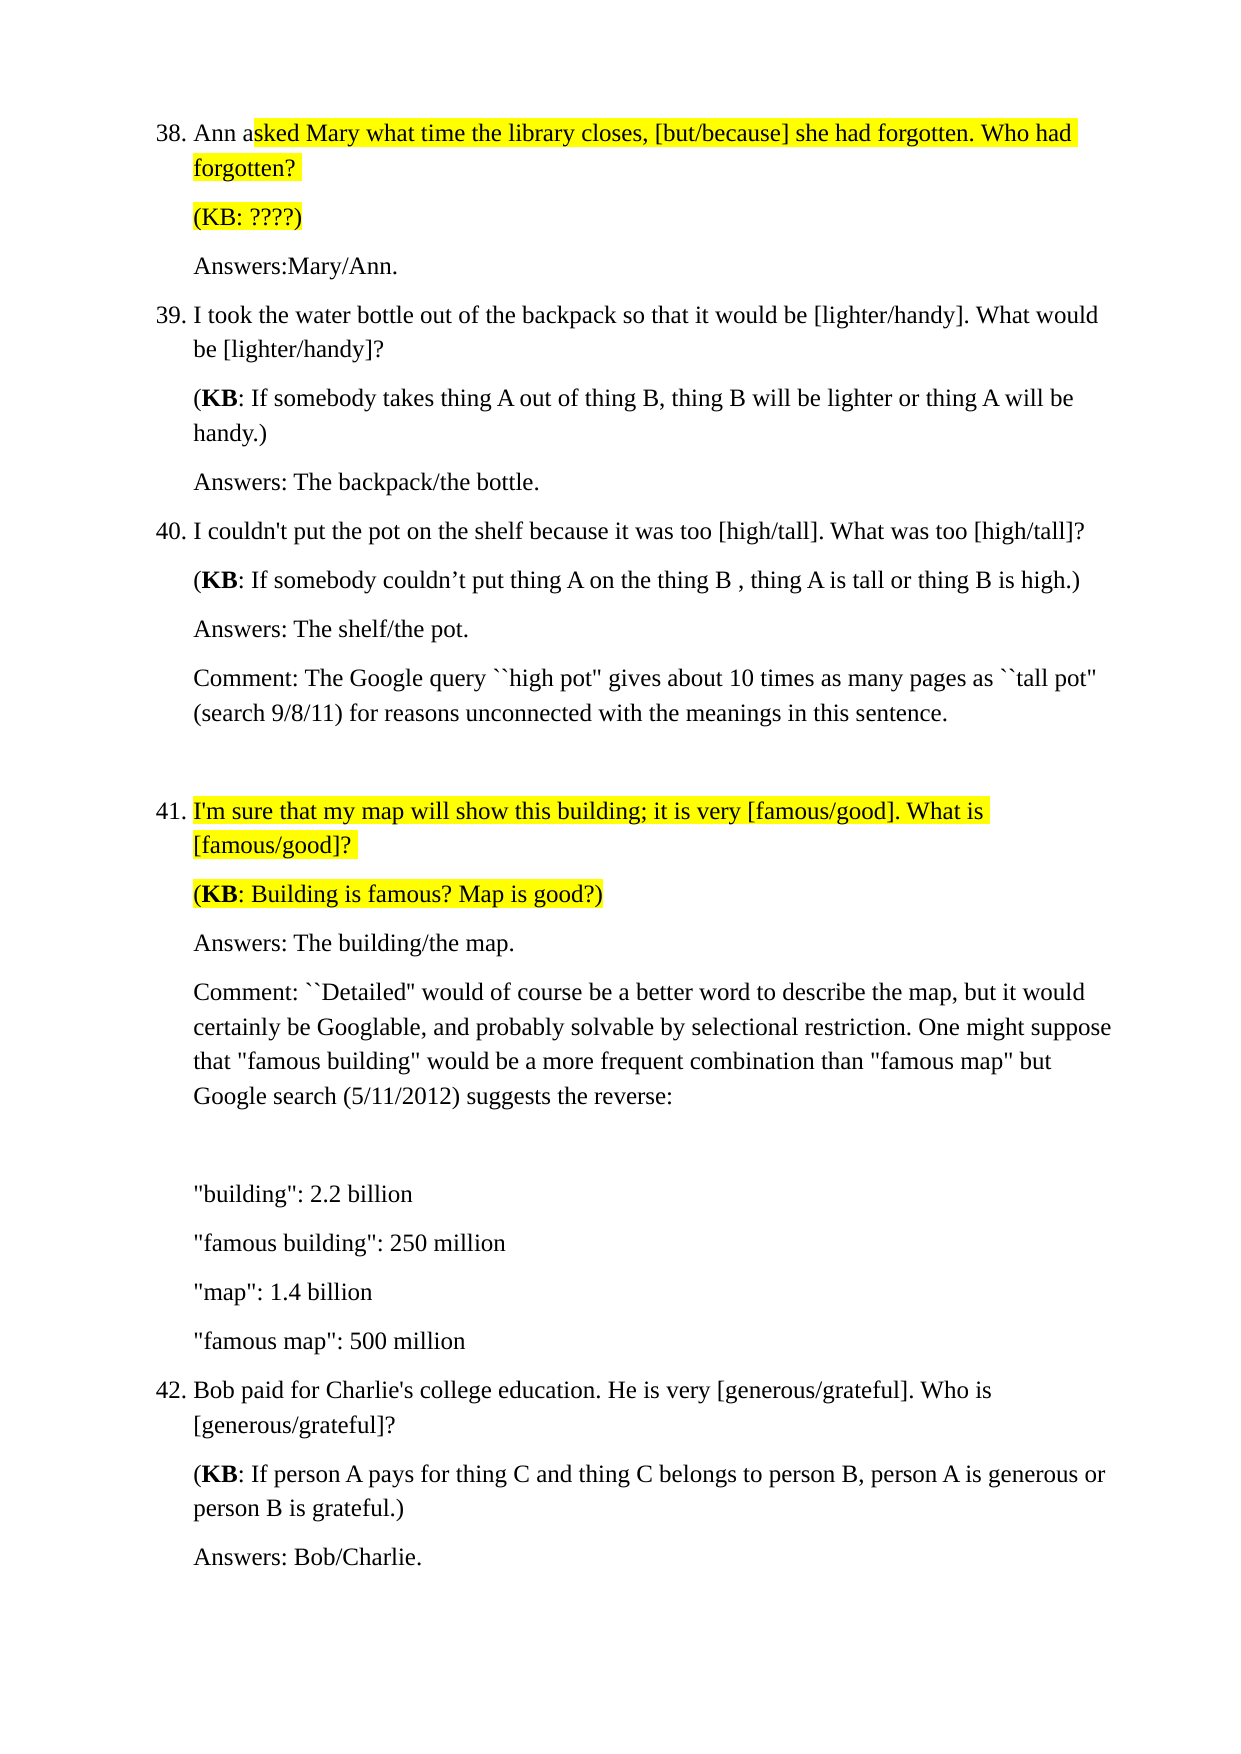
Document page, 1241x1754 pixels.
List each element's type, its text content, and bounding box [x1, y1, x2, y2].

list "famous map": 500 million [156, 1326, 1122, 1355]
list Answers:Mary/Ann. [156, 251, 1122, 279]
list (KB: ????) [156, 202, 1122, 230]
list Answers: Bob/Charlie. [156, 1542, 1122, 1571]
list Answers: The backpack/the bottle. [156, 467, 1122, 496]
list (KB: Building is famous? Map is good?) [156, 879, 1122, 908]
list (KB: If somebody takes thing A out of thing B, thing B will be lighter or thing A will be handy.) [156, 383, 1122, 447]
list I took the water bottle out of the backpack so that it would be [lighter/handy]. What would be [lighter/handy]? [156, 300, 1122, 363]
list Comment: The Google query ``high pot" gives about 10 times as many pages as ``tall pot" (search 9/8/11) for reasons unconnected with the meanings in this sentence. [156, 663, 1122, 726]
list "famous building": 250 million [156, 1228, 1122, 1257]
list Ann asked Mary what time the library closes, [but/because] she had forgotten. Who had forgotten? [156, 118, 1122, 181]
list Comment: ``Detailed'' would of course be a better word to describe the map, but it would certainly be Googlable, and probably solvable by selectional restriction. One might suppose that "famous building" would be a more frequent combination than "famous map" but Google search (5/11/2012) suggests the reverse: [156, 977, 1122, 1109]
list "map": 1.4 billion [156, 1277, 1122, 1306]
list Bob paid for Charlie's college education. He is very [generous/grateful]. Who is [generous/grateful]? [156, 1375, 1122, 1438]
list I'm sure that my map will show this building; it is very [famous/good]. What is [famous/good]? [156, 796, 1122, 859]
list I couldn't put the pot on the shelf because it was too [high/tall]. What was too [high/tall]? [156, 516, 1122, 545]
list (KB: If somebody couldn’t put thing A on the thing B , thing A is tall or thing B is high.) [156, 565, 1122, 594]
list Answers: The shelf/the pot. [156, 614, 1122, 643]
list "building": 2.2 billion [156, 1179, 1122, 1208]
list (KB: If person A pays for thing C and thing C belongs to person B, person A is generous or person B is grateful.) [156, 1459, 1122, 1522]
list Answers: The building/the map. [156, 928, 1122, 957]
